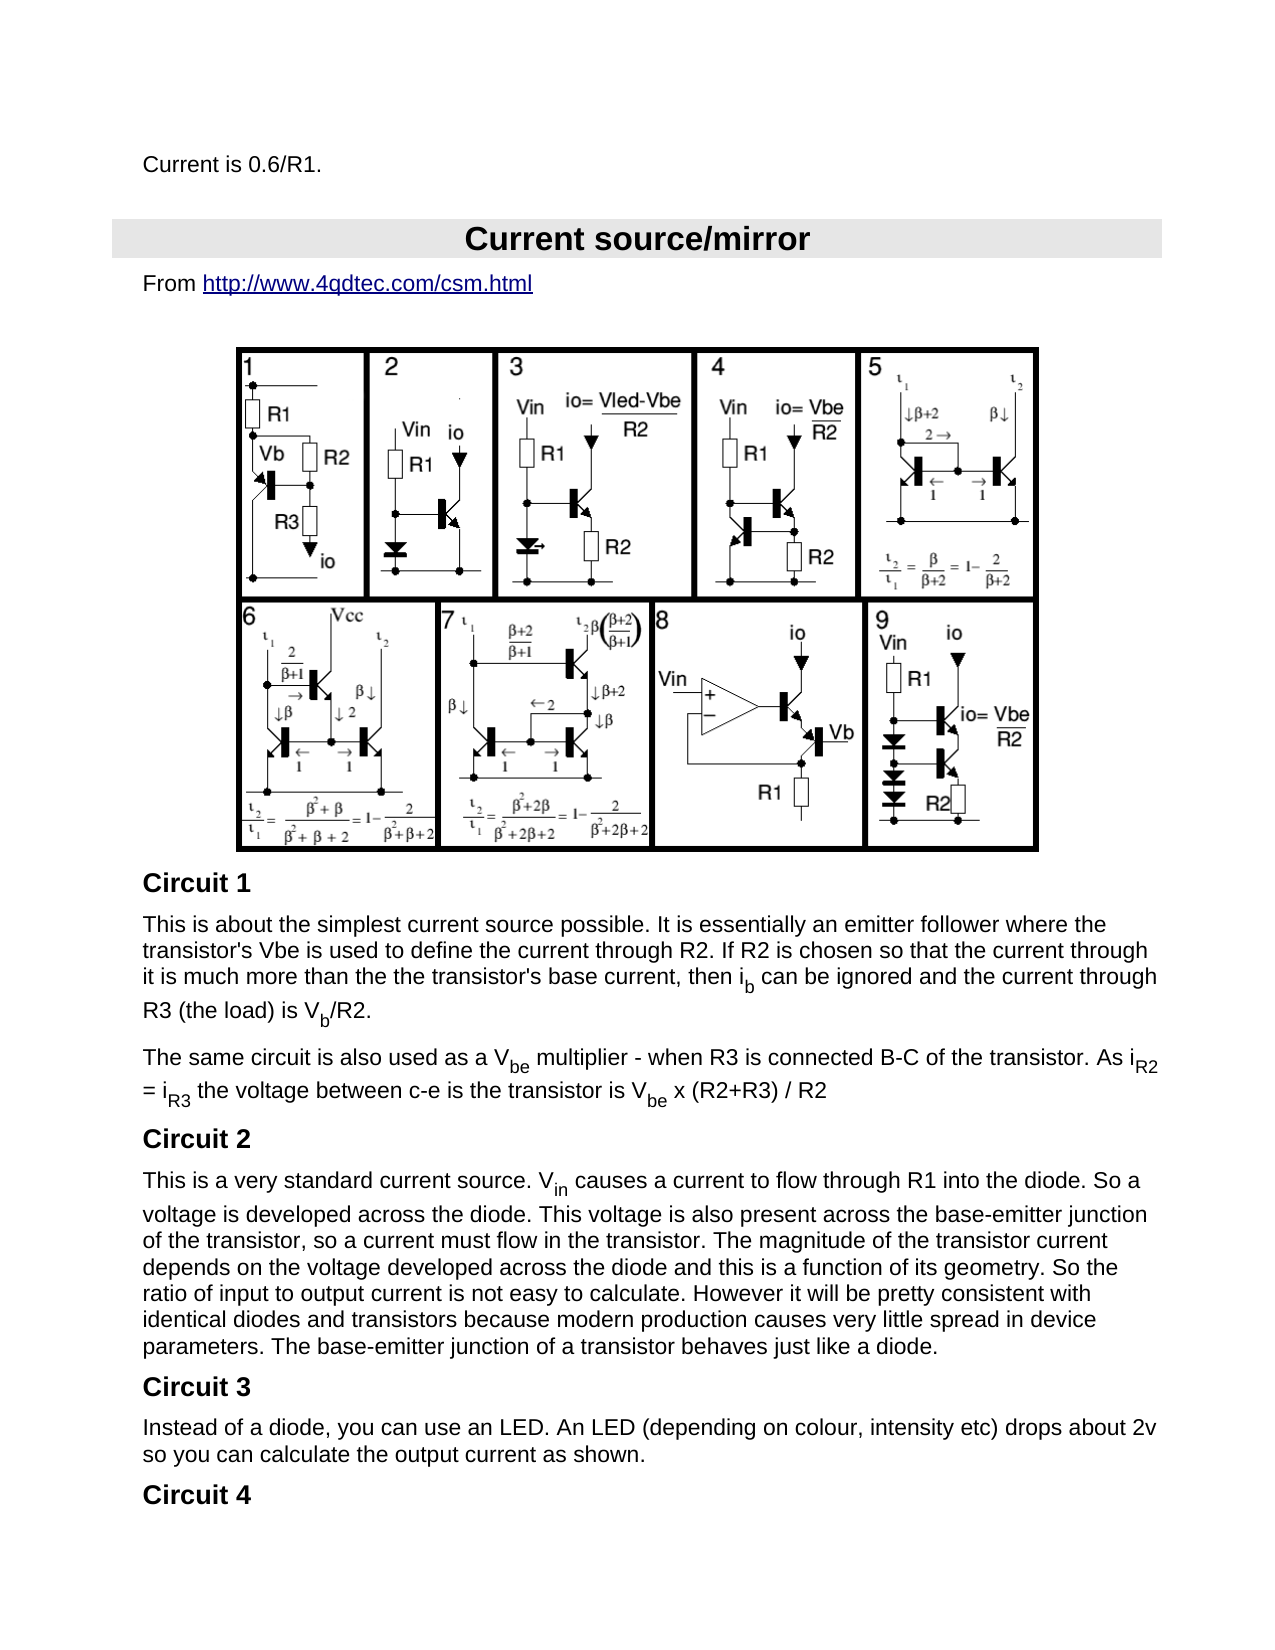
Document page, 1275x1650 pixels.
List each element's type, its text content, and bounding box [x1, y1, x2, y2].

title Circuit 2 [142, 1123, 1162, 1155]
text From http://www.4qdtec.com/csm.html [142, 269, 1162, 296]
subtitle Current source/mirror [112, 219, 1162, 258]
text Current is 0.6/R1. [142, 151, 1162, 177]
title Circuit 1 [142, 346, 1162, 899]
text Instead of a diode, you can use an LED. An LED (depending on colour, intensity etc) drops about 2v so you can calculate the output current as shown. [142, 1414, 1162, 1467]
title Circuit 3 [142, 1371, 1162, 1402]
text This is a very standard current source. Vin causes a current to flow through R1 into the diode. So a voltage is developed across the diode. This voltage is also present across the base-emitter junction of the transistor, so a current must flow in the transistor. The magnitude of the transistor current depends on the voltage developed across the diode and this is a function of its geometry. So the ratio of input to output current is not easy to calculate. However it will be pretty consistent with identical diodes and transistors because modern production causes very little spread in device parameters. The base-emitter junction of a transistor behaves just like a diode. [142, 1167, 1162, 1359]
text This is about the simplest current source possible. It is essentially an emitter follower where the transistor's Vbe is used to define the current through R2. If R2 is chosen so that the current through it is much more than the the transistor's base current, then ib can be ignored and the current through R3 (the load) is Vb/R2. [142, 911, 1162, 1031]
title Circuit 4 [142, 1479, 1162, 1510]
text The same circuit is also used as a Vbe multiplier - when R3 is connected B-C of the transistor. As iR2 = iR3 the voltage between c-e is the transistor is Vbe x (R2+R3) / R2 [142, 1043, 1162, 1112]
